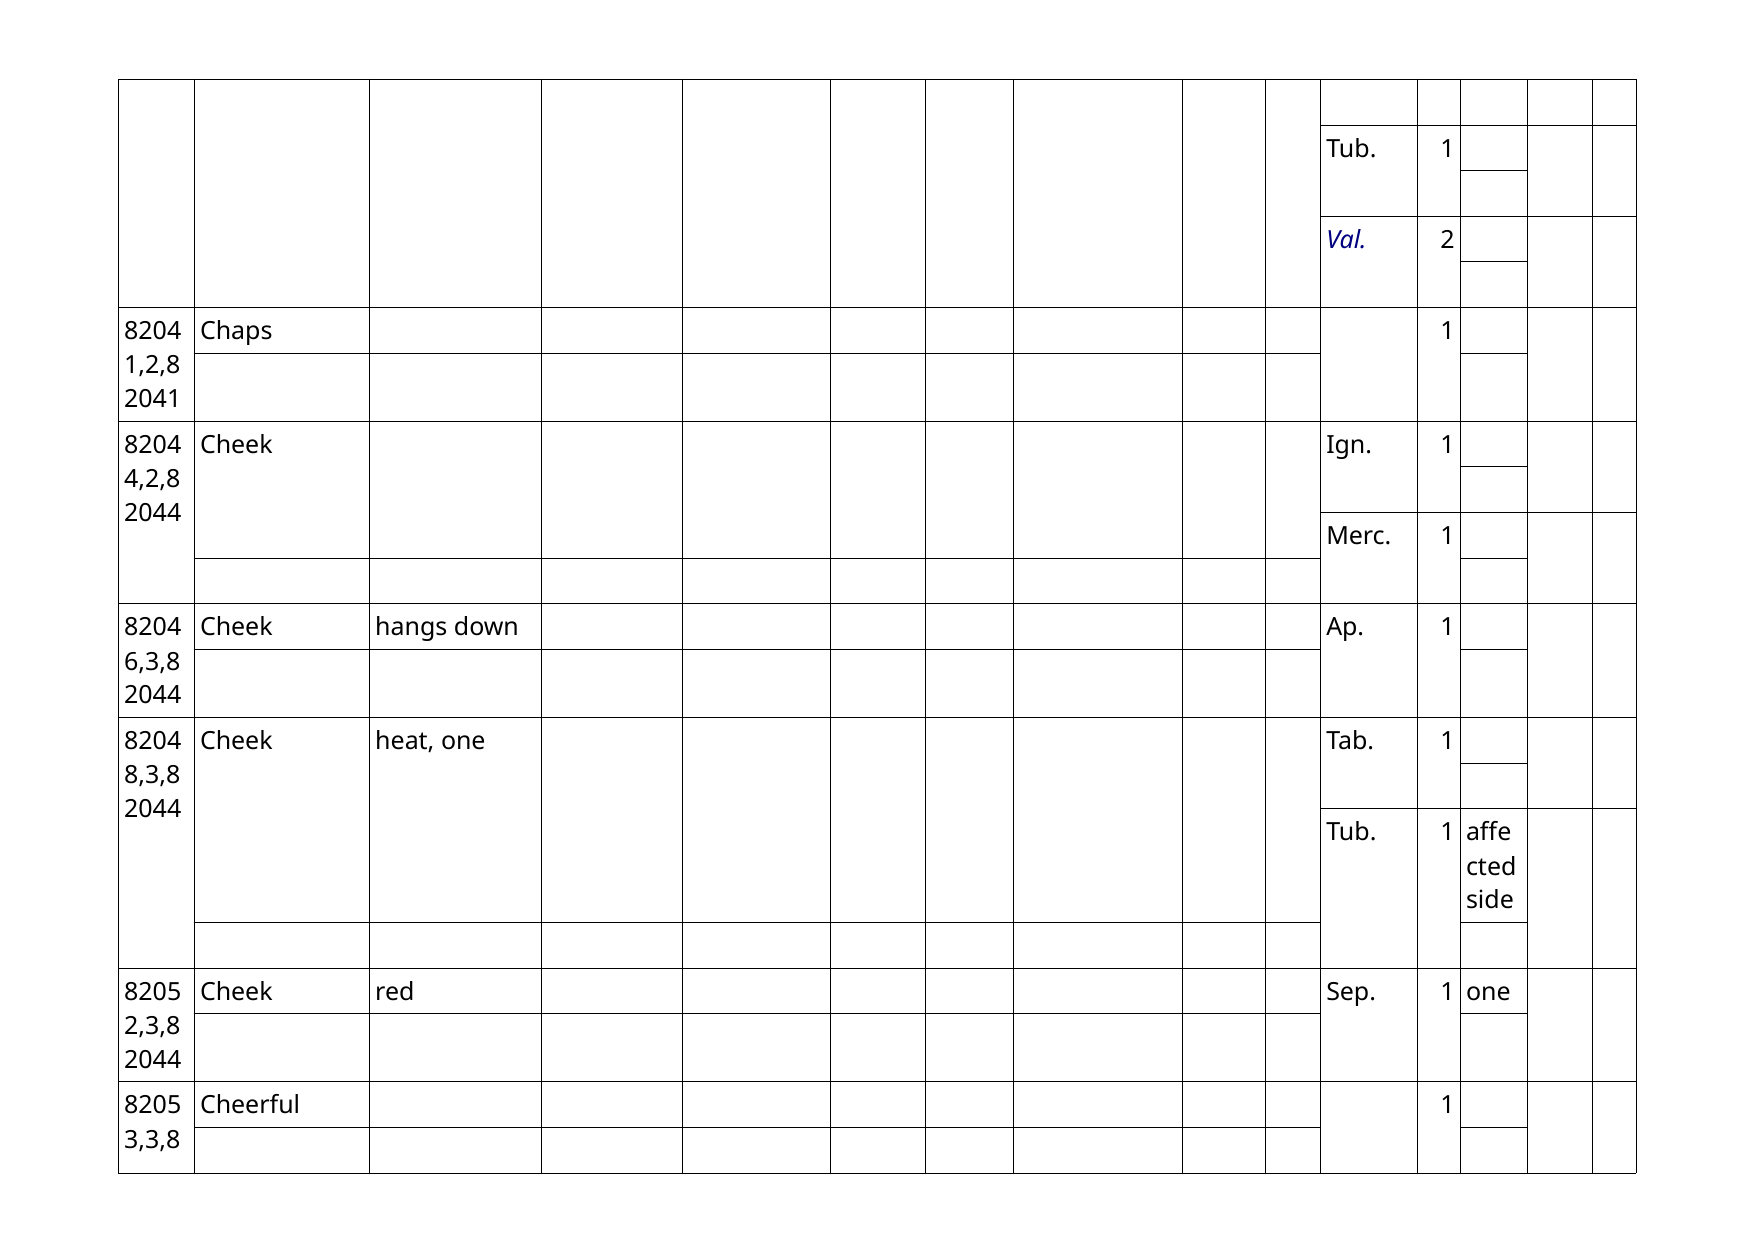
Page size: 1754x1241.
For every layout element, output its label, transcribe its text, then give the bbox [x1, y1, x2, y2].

table_cell [1461, 1082, 1527, 1127]
table_cell [195, 1128, 369, 1173]
table_cell [542, 354, 682, 421]
table_cell [831, 308, 925, 353]
table_cell [1266, 1082, 1320, 1127]
table_cell [1266, 969, 1320, 1013]
table_cell [1528, 718, 1592, 808]
table_cell [831, 923, 925, 968]
table_cell [683, 604, 830, 649]
table_cell Ap. [1321, 604, 1417, 717]
table_cell [1461, 604, 1527, 649]
table_cell [683, 718, 830, 922]
table_cell [831, 650, 925, 717]
table_cell [1014, 80, 1182, 307]
table_cell [1528, 126, 1592, 216]
table_cell [831, 969, 925, 1013]
table_cell [1461, 171, 1527, 216]
table_cell one [1461, 969, 1527, 1013]
table_cell [1593, 604, 1636, 717]
table_cell [683, 422, 830, 558]
table_cell Cheek [195, 604, 369, 649]
table_cell [1528, 809, 1592, 968]
table_cell 82052,3,82044 [119, 969, 194, 1081]
table_cell [1183, 718, 1265, 922]
table_cell [1183, 1128, 1265, 1173]
table_cell [1183, 650, 1265, 717]
table_cell [1461, 217, 1527, 261]
table_cell [1014, 354, 1182, 421]
table_cell Cheek [195, 422, 369, 558]
table_cell [1266, 80, 1320, 307]
table_cell [1461, 262, 1527, 307]
table_cell [542, 923, 682, 968]
table_cell [683, 1082, 830, 1127]
table_cell [1593, 80, 1636, 124]
table_cell [1014, 969, 1182, 1013]
table_cell [1593, 809, 1636, 968]
table_cell [683, 559, 830, 603]
table_cell 82053,3,8 [119, 1082, 194, 1173]
table_cell [683, 650, 830, 717]
table_cell [1014, 422, 1182, 558]
table_cell [831, 604, 925, 649]
table_cell [1014, 604, 1182, 649]
table_cell [1014, 1128, 1182, 1173]
table_cell [683, 354, 830, 421]
table_cell [1014, 559, 1182, 603]
table_cell 82041,2,82041 [119, 308, 194, 421]
table_cell [542, 604, 682, 649]
table_cell [1593, 1082, 1636, 1173]
table_cell [831, 1014, 925, 1081]
table_cell Cheek [195, 969, 369, 1013]
table_cell [370, 650, 541, 717]
table_cell [1266, 559, 1320, 603]
table_cell [370, 308, 541, 353]
table_cell [683, 1014, 830, 1081]
table_cell [542, 1014, 682, 1081]
table_cell [1461, 1128, 1527, 1173]
table_cell [370, 80, 541, 307]
table_cell [1593, 718, 1636, 808]
table_cell [542, 559, 682, 603]
table_cell [1461, 308, 1527, 353]
table_cell [683, 1128, 830, 1173]
table_cell [1461, 923, 1527, 968]
table_cell [1461, 467, 1527, 512]
table_cell 82044,2,82044 [119, 422, 194, 603]
table_cell 1 [1418, 604, 1460, 717]
table_cell [1593, 308, 1636, 421]
table_cell [1266, 1128, 1320, 1173]
table_cell Cheek [195, 718, 369, 922]
table_cell [1418, 80, 1460, 124]
table_cell Val. [1321, 217, 1417, 307]
table_cell [370, 354, 541, 421]
table_cell [1528, 422, 1592, 512]
table_cell 82046,3,82044 [119, 604, 194, 717]
table_cell [1593, 969, 1636, 1081]
table_cell [1183, 354, 1265, 421]
table_cell [926, 923, 1013, 968]
table_cell [1183, 1014, 1265, 1081]
table_cell [1321, 308, 1417, 421]
table_cell [542, 80, 682, 307]
table_cell [1183, 422, 1265, 558]
table_cell [926, 604, 1013, 649]
table_cell [1461, 559, 1527, 603]
table_cell [542, 422, 682, 558]
table_cell [1461, 1014, 1527, 1081]
table_cell [1593, 422, 1636, 512]
table_cell [926, 718, 1013, 922]
table_cell Tub. [1321, 126, 1417, 216]
table_cell [1528, 80, 1592, 124]
table_cell [1014, 1014, 1182, 1081]
table_cell hangs down [370, 604, 541, 649]
table_cell 1 [1418, 718, 1460, 808]
table_cell [1266, 923, 1320, 968]
table_cell 1 [1418, 1082, 1460, 1173]
table_cell [683, 80, 830, 307]
table_cell [542, 969, 682, 1013]
table_cell [370, 559, 541, 603]
table_cell [683, 923, 830, 968]
table_cell [926, 969, 1013, 1013]
table_cell [1461, 650, 1527, 717]
table_cell [831, 354, 925, 421]
table_cell [195, 923, 369, 968]
table_cell [195, 80, 369, 307]
table_cell [926, 80, 1013, 307]
table_cell [195, 1014, 369, 1081]
table_cell [1266, 308, 1320, 353]
table_cell 1 [1418, 422, 1460, 512]
table_cell [542, 650, 682, 717]
table_cell [1461, 80, 1527, 124]
table_cell [1528, 604, 1592, 717]
table_cell [1461, 764, 1527, 808]
table_cell [831, 422, 925, 558]
table_cell [831, 559, 925, 603]
table_cell [1266, 650, 1320, 717]
table_cell [370, 422, 541, 558]
table_cell [926, 354, 1013, 421]
table_cell [1321, 1082, 1417, 1173]
table_cell [926, 650, 1013, 717]
table_cell [1528, 513, 1592, 603]
table_cell [1528, 1082, 1592, 1173]
table_cell [1266, 354, 1320, 421]
table_cell [542, 308, 682, 353]
table_cell [926, 308, 1013, 353]
table_cell [1014, 923, 1182, 968]
table_cell [1183, 604, 1265, 649]
table_cell [926, 422, 1013, 558]
table_cell [831, 1082, 925, 1127]
table_cell [195, 559, 369, 603]
table_cell [683, 308, 830, 353]
table_cell 2 [1418, 217, 1460, 307]
table_cell [1014, 650, 1182, 717]
table_cell [1266, 604, 1320, 649]
table_cell [1593, 126, 1636, 216]
table_cell [1183, 559, 1265, 603]
table_cell [926, 559, 1013, 603]
table_cell [1014, 718, 1182, 922]
table_cell Tub. [1321, 809, 1417, 968]
table_cell [119, 80, 194, 307]
table_cell 1 [1418, 308, 1460, 421]
table_cell [370, 1128, 541, 1173]
table_cell Tab. [1321, 718, 1417, 808]
table_cell [1461, 422, 1527, 466]
table_cell [1528, 217, 1592, 307]
table_cell [1014, 308, 1182, 353]
table_cell 1 [1418, 969, 1460, 1081]
table_cell [1593, 513, 1636, 603]
table_cell [1183, 923, 1265, 968]
table_cell [370, 1014, 541, 1081]
table_cell [370, 1082, 541, 1127]
table_cell [1461, 513, 1527, 558]
table_cell Merc. [1321, 513, 1417, 603]
table_cell [831, 718, 925, 922]
table_cell 1 [1418, 126, 1460, 216]
table_cell [1183, 1082, 1265, 1127]
table_cell [1461, 718, 1527, 763]
table_cell [1014, 1082, 1182, 1127]
table_cell [683, 969, 830, 1013]
table_cell [1461, 126, 1527, 170]
table_cell [1528, 969, 1592, 1081]
table_cell [1266, 422, 1320, 558]
table_cell [1183, 969, 1265, 1013]
table_cell [831, 1128, 925, 1173]
table_cell [195, 650, 369, 717]
table_cell [1321, 80, 1417, 124]
table_cell [926, 1082, 1013, 1127]
table_cell red [370, 969, 541, 1013]
table_cell 82048,3,82044 [119, 718, 194, 968]
table_cell heat, one [370, 718, 541, 922]
table_cell [1528, 308, 1592, 421]
table_cell affected side [1461, 809, 1527, 922]
table_cell [1183, 80, 1265, 307]
table_cell [926, 1128, 1013, 1173]
table_cell [542, 1082, 682, 1127]
table_cell [1461, 354, 1527, 421]
table_cell Cheerful [195, 1082, 369, 1127]
table_cell [831, 80, 925, 307]
table_cell [1593, 217, 1636, 307]
table_cell Chaps [195, 308, 369, 353]
table_cell [926, 1014, 1013, 1081]
table_cell [542, 1128, 682, 1173]
table_cell 1 [1418, 809, 1460, 968]
table_cell Ign. [1321, 422, 1417, 512]
table_cell [1266, 1014, 1320, 1081]
table_cell 1 [1418, 513, 1460, 603]
table_cell Sep. [1321, 969, 1417, 1081]
table_cell [1183, 308, 1265, 353]
table_cell [542, 718, 682, 922]
table_cell [195, 354, 369, 421]
table_cell [370, 923, 541, 968]
table_cell [1266, 718, 1320, 922]
